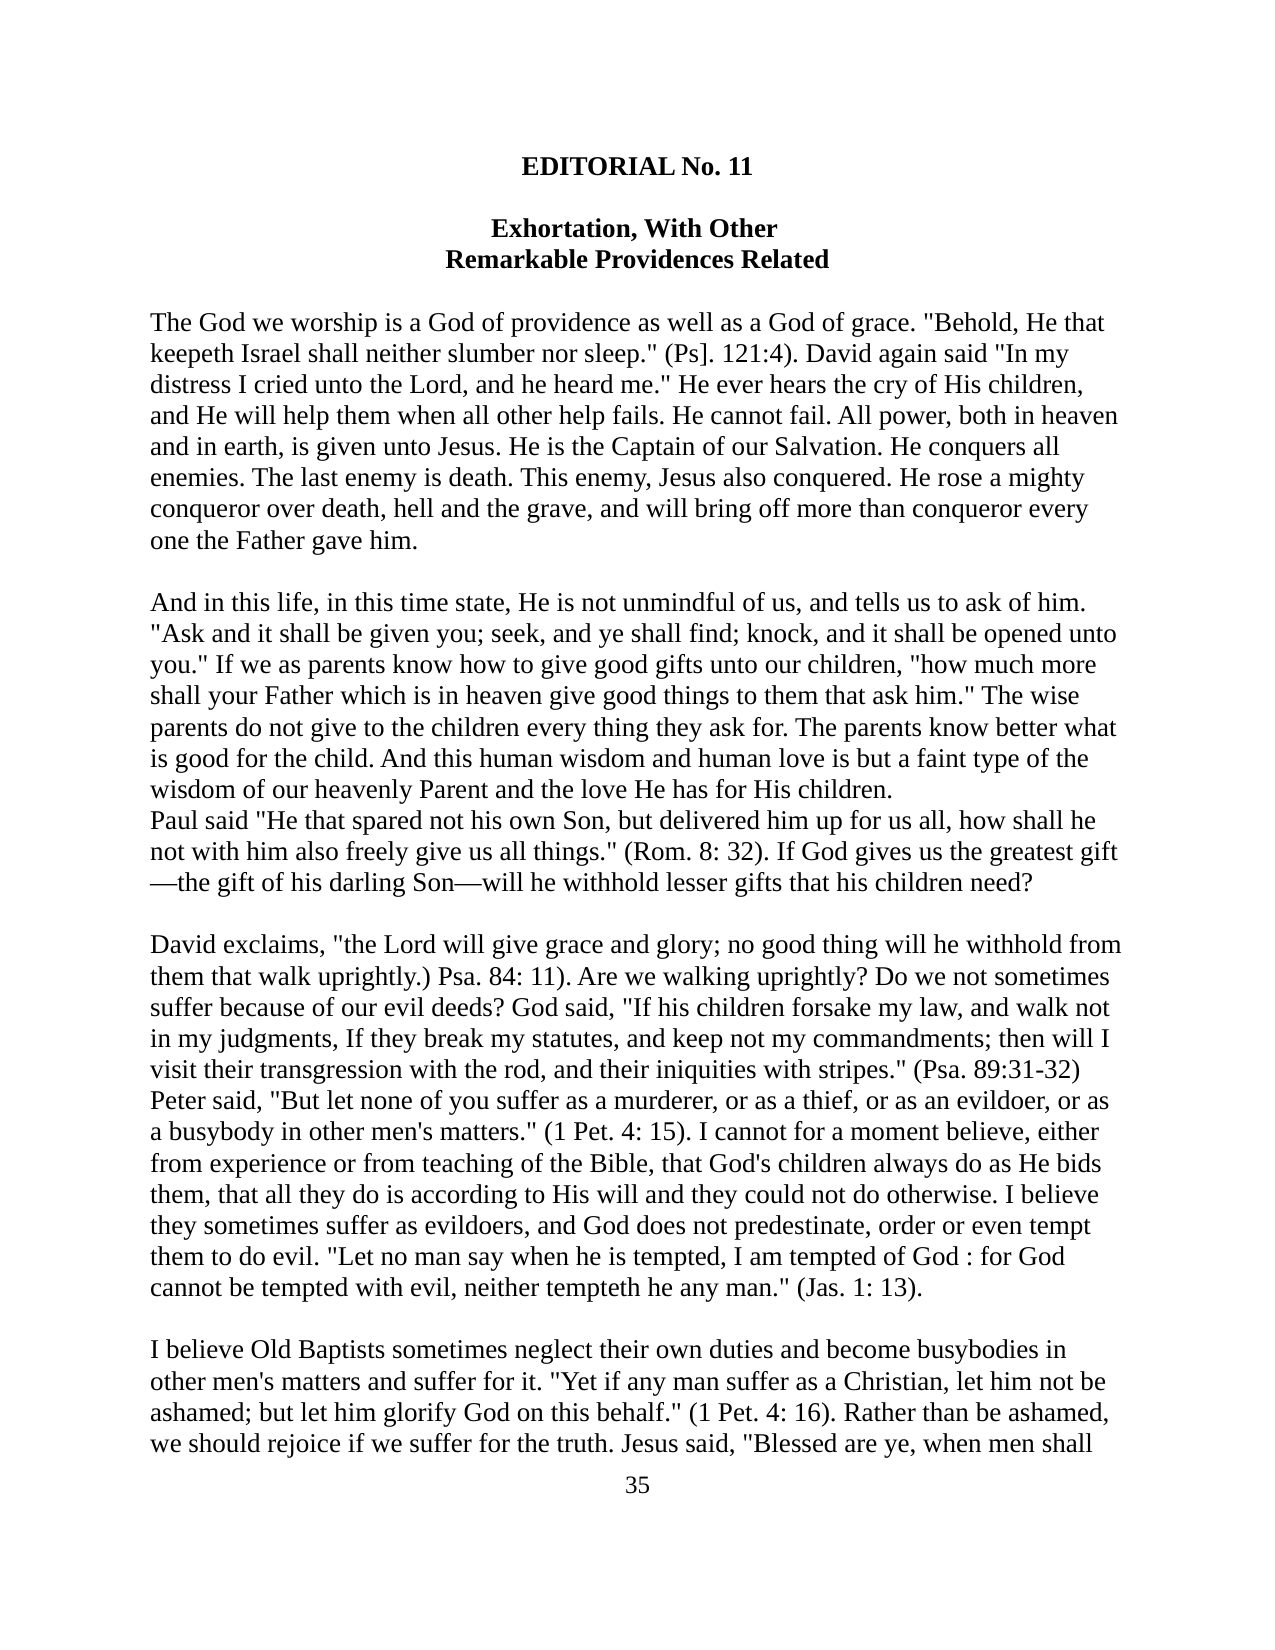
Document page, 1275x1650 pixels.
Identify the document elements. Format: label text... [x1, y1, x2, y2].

text I believe Old Baptists sometimes neglect their own duties and become busybodies in other men's matters and suffer for it. "Yet if any man suffer as a Christian, let him not be ashamed; but let him glorify God on this behalf." (1 Pet. 4: 16). Rather than be ashamed, we should rejoice if we suffer for the truth. Jesus said, "Blessed are ye, when men shall [150, 1333, 1125, 1458]
text Peter said, "But let none of you suffer as a murderer, or as a thief, or as an evildoer, or as a busybody in other men's matters." (1 Pet. 4: 15). I cannot for a moment believe, either from experience or from teaching of the Bible, that God's children always do as He bids them, that all they do is according to His will and they could not do otherwise. I believe they sometimes suffer as evildoers, and God does not predestinate, order or even tempt them to do evil. "Let no man say when he is tempted, I am tempted of God : for God cannot be tempted with evil, neither tempteth he any man." (Jas. 1: 13). [150, 1084, 1125, 1302]
text Remarkable Providences Related [150, 243, 1125, 274]
text And in this life, in this time state, He is not unmindful of us, and tells us to ask of him. "Ask and it shall be given you; seek, and ye shall find; knock, and it shall be opened unto you." If we as parents know how to give good gifts unto our children, "how much more shall your Father which is in heaven give good things to them that ask him." The wise parents do not give to the children every thing they ask for. The parents know better what is good for the child. And this human wisdom and human love is but a faint type of the wisdom of our heavenly Parent and the love He has for His children. [150, 586, 1125, 804]
text David exclaims, "the Lord will give grace and glory; no good thing will he withhold from them that walk uprightly.) Psa. 84: 11). Are we walking uprightly? Do we not sometimes suffer because of our evil deeds? God said, "If his children forsake my law, and walk not in my judgments, If they break my statutes, and keep not my commandments; then will I visit their transgression with the rod, and their iniquities with stripes." (Psa. 89:31-32) [150, 929, 1125, 1084]
text The God we worship is a God of providence as well as a God of grace. "Behold, He that keepeth Israel shall neither slumber nor sleep." (Ps]. 121:4). David again said "In my distress I cried unto the Lord, and he heard me." He ever hears the cry of His children, and He will help them when all other help fails. He cannot fail. All power, both in heaven and in earth, is given unto Jesus. He is the Captain of our Salvation. He conquers all enemies. The last enemy is death. This enemy, Jesus also conquered. He rose a mighty conqueror over death, hell and the grave, and will bring off more than conqueror every one the Father gave him. [150, 306, 1125, 555]
text EDITORIAL No. 11 [150, 150, 1125, 212]
text Exhortation, With Other [150, 212, 1125, 243]
text Paul said "He that spared not his own Son, but delivered him up for us all, how shall he not with him also freely give us all things." (Rom. 8: 32). If God gives us the greatest gift—the gift of his darling Son—will he withhold lesser gifts that his children need? [150, 804, 1125, 897]
